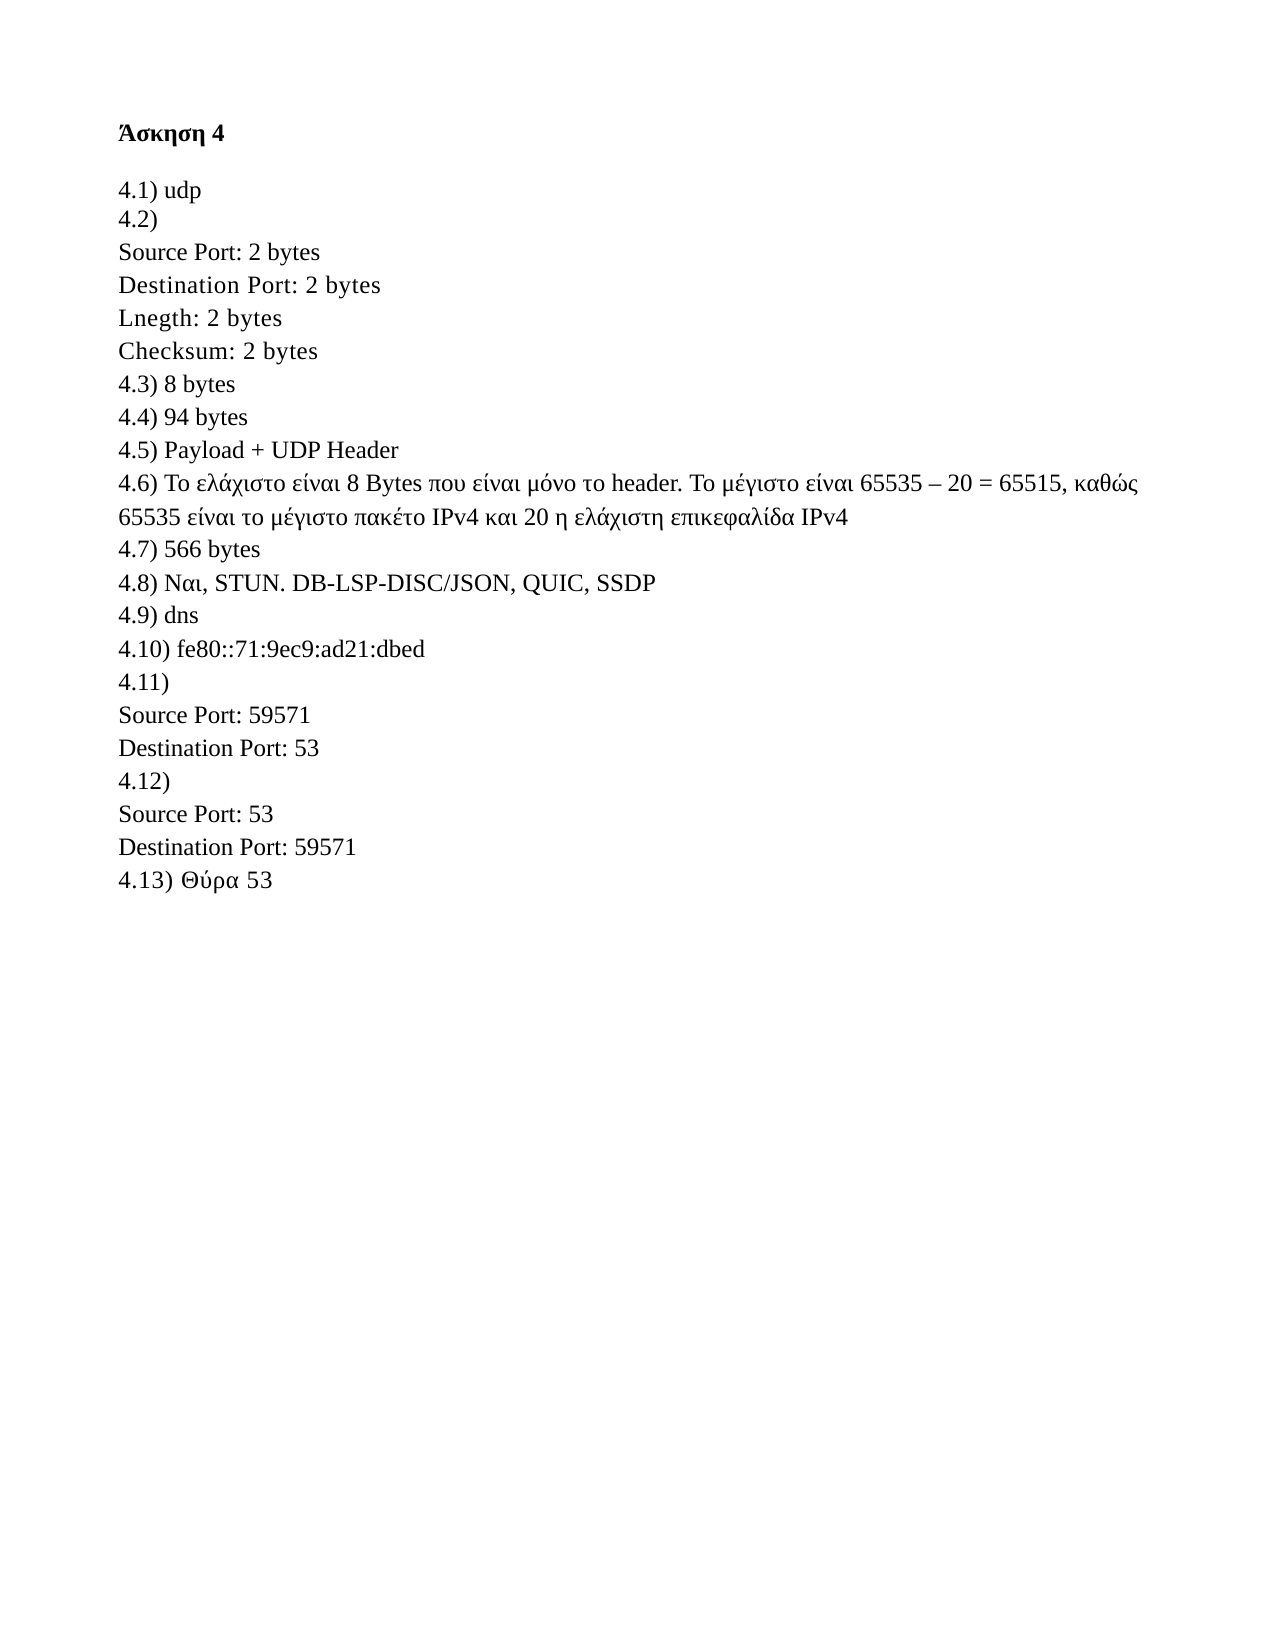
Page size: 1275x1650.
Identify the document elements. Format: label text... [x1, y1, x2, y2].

text 4.1) udp [118, 176, 1157, 204]
text Άσκηση 4 [118, 118, 1157, 147]
text 4.2) Source Port: 2 bytes Destination Port: 2 bytes Lnegth: 2 bytes Checksum: 2 bytes 4.3) 8 bytes 4.4) 94 bytes 4.5) Payload + UDP Header 4.6) Το ελάχιστο είναι 8 Bytes που είναι μόνο το header. Το μέγιστο είναι 65535 – 20 = 65515, καθώς 65535 είναι το μέγιστο πακέτο IPv4 και 20 η ελάχιστη επικεφαλίδα IPv4 4.7) 566 bytes 4.8) Ναι, STUN. DB-LSP-DISC/JSON, QUIC, SSDP 4.9) dns 4.10) fe80::71:9ec9:ad21:dbed 4.11) Source Port: 59571 Destination Port: 53 4.12) Source Port: 53 Destination Port: 59571 4.13) Θύρα 53 [118, 204, 1157, 893]
